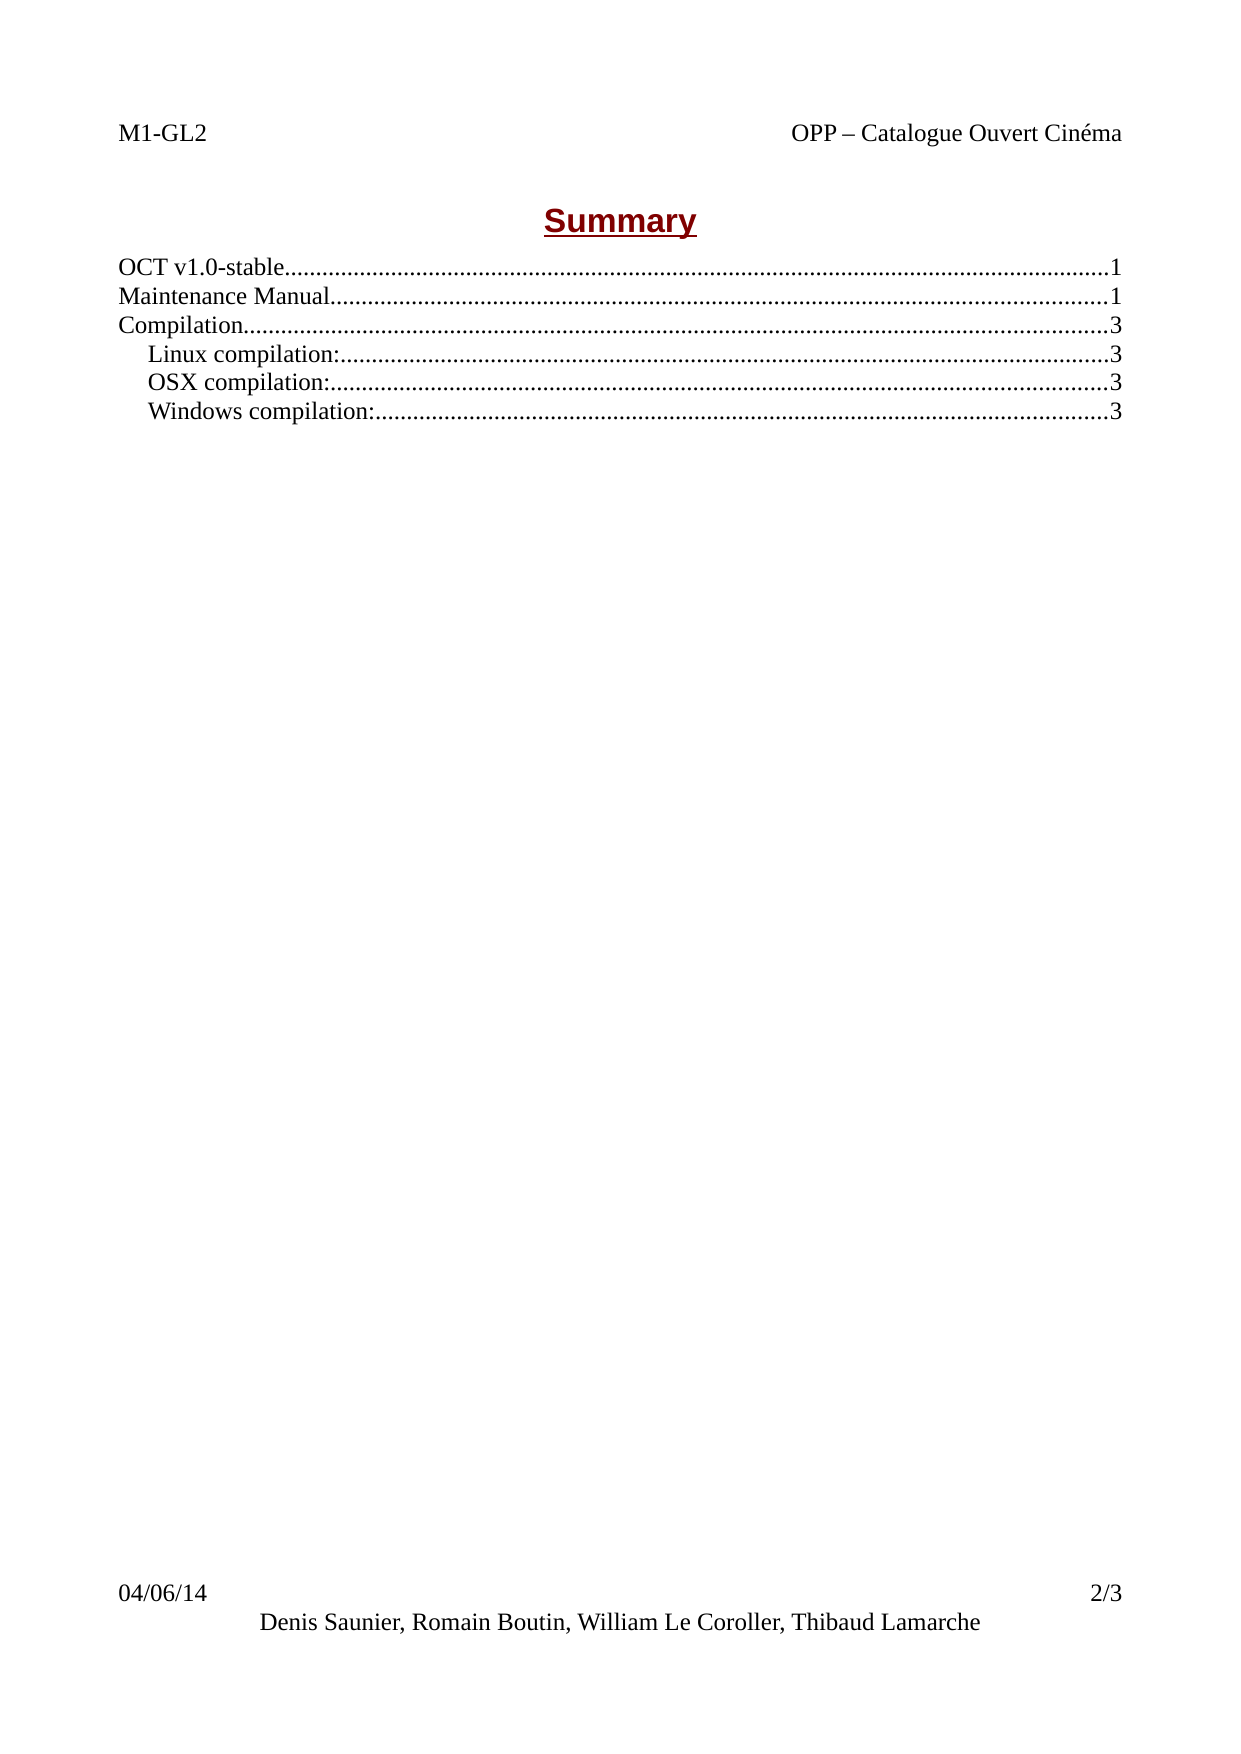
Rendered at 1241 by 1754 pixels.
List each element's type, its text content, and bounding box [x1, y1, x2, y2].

text Linux compilation: 3 [148, 339, 1122, 367]
text OCT v1.0-stable 1 [118, 252, 1122, 281]
text OSX compilation: 3 [148, 367, 1122, 396]
text Compilation 3 [118, 310, 1122, 339]
subtitle Summary [118, 201, 1122, 240]
text Maintenance Manual 1 [118, 281, 1122, 310]
text Windows compilation: 3 [148, 396, 1122, 425]
